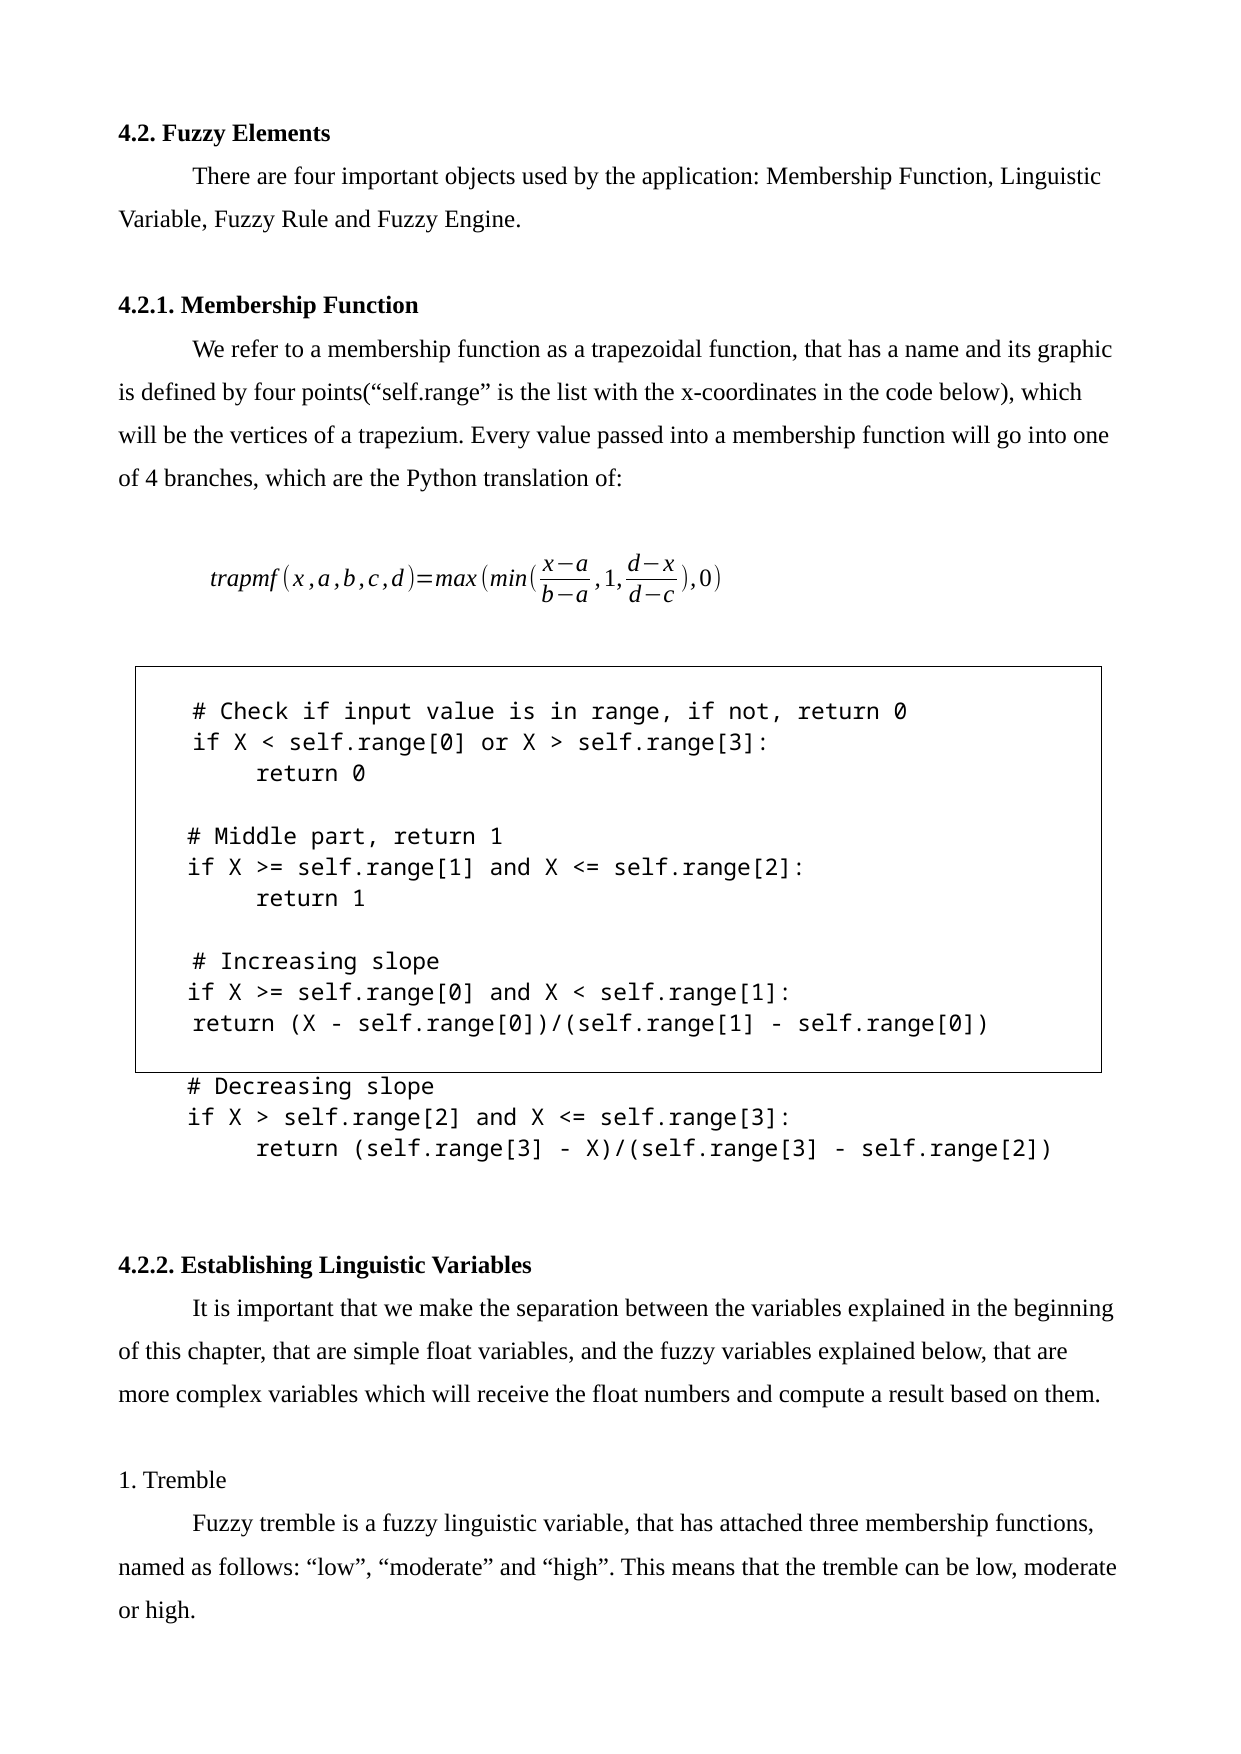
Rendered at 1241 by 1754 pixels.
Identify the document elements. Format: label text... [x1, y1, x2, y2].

text # Check if input value is in range, if not, return 0 [136, 695, 1101, 726]
text There are four important objects used by the application: Membership Function, Linguistic Variable, Fuzzy Rule and Fuzzy Engine. [118, 161, 1122, 233]
text if X >= self.range[0] and X < self.range[1]: [136, 976, 1101, 1007]
text [1102, 882, 1122, 913]
text return (X - self.range[0])/(self.range[1] - self.range[0]) [136, 1007, 1101, 1038]
text [1102, 820, 1122, 851]
text [1102, 945, 1122, 976]
text # Increasing slope [136, 945, 1101, 976]
text 4.2.2. Establishing Linguistic Variables [118, 1250, 1122, 1278]
text [118, 757, 135, 788]
text [1102, 757, 1122, 788]
text return 1 [136, 882, 1101, 913]
text [118, 882, 135, 913]
text [118, 820, 135, 851]
text return 0 [136, 757, 1101, 788]
text 4.2.1. Membership Function [118, 291, 1122, 319]
text if X > self.range[2] and X <= self.range[3]: [118, 1101, 1122, 1132]
text 1. Tremble [118, 1465, 1122, 1494]
text if X >= self.range[1] and X <= self.range[2]: [136, 851, 1101, 882]
text # Decreasing slope [118, 1070, 1122, 1101]
text # Middle part, return 1 [136, 820, 1101, 851]
text It is important that we make the separation between the variables explained in the beginning of this chapter, that are simple float variables, and the fuzzy variables explained below, that are more complex variables which will receive the float numbers and compute a result based on them. [118, 1293, 1122, 1408]
text Fuzzy tremble is a fuzzy linguistic variable, that has attached three membership functions, named as follows: “low”, “moderate” and “high”. This means that the tremble can be low, moderate or high. [118, 1508, 1122, 1623]
text We refer to a membership function as a trapezoidal function, that has a name and its graphic is defined by four points(“self.range” is the list with the x-coordinates in the code below), which will be the vertices of a trapezium. Every value passed into a membership function will go into one of 4 branches, which are the Python translation of: [118, 334, 1122, 492]
text if X < self.range[0] or X > self.range[3]: [136, 726, 1101, 757]
text return (self.range[3] - X)/(self.range[3] - self.range[2]) [118, 1132, 1122, 1163]
text 4.2. Fuzzy Elements [118, 118, 1122, 147]
text [118, 945, 135, 976]
